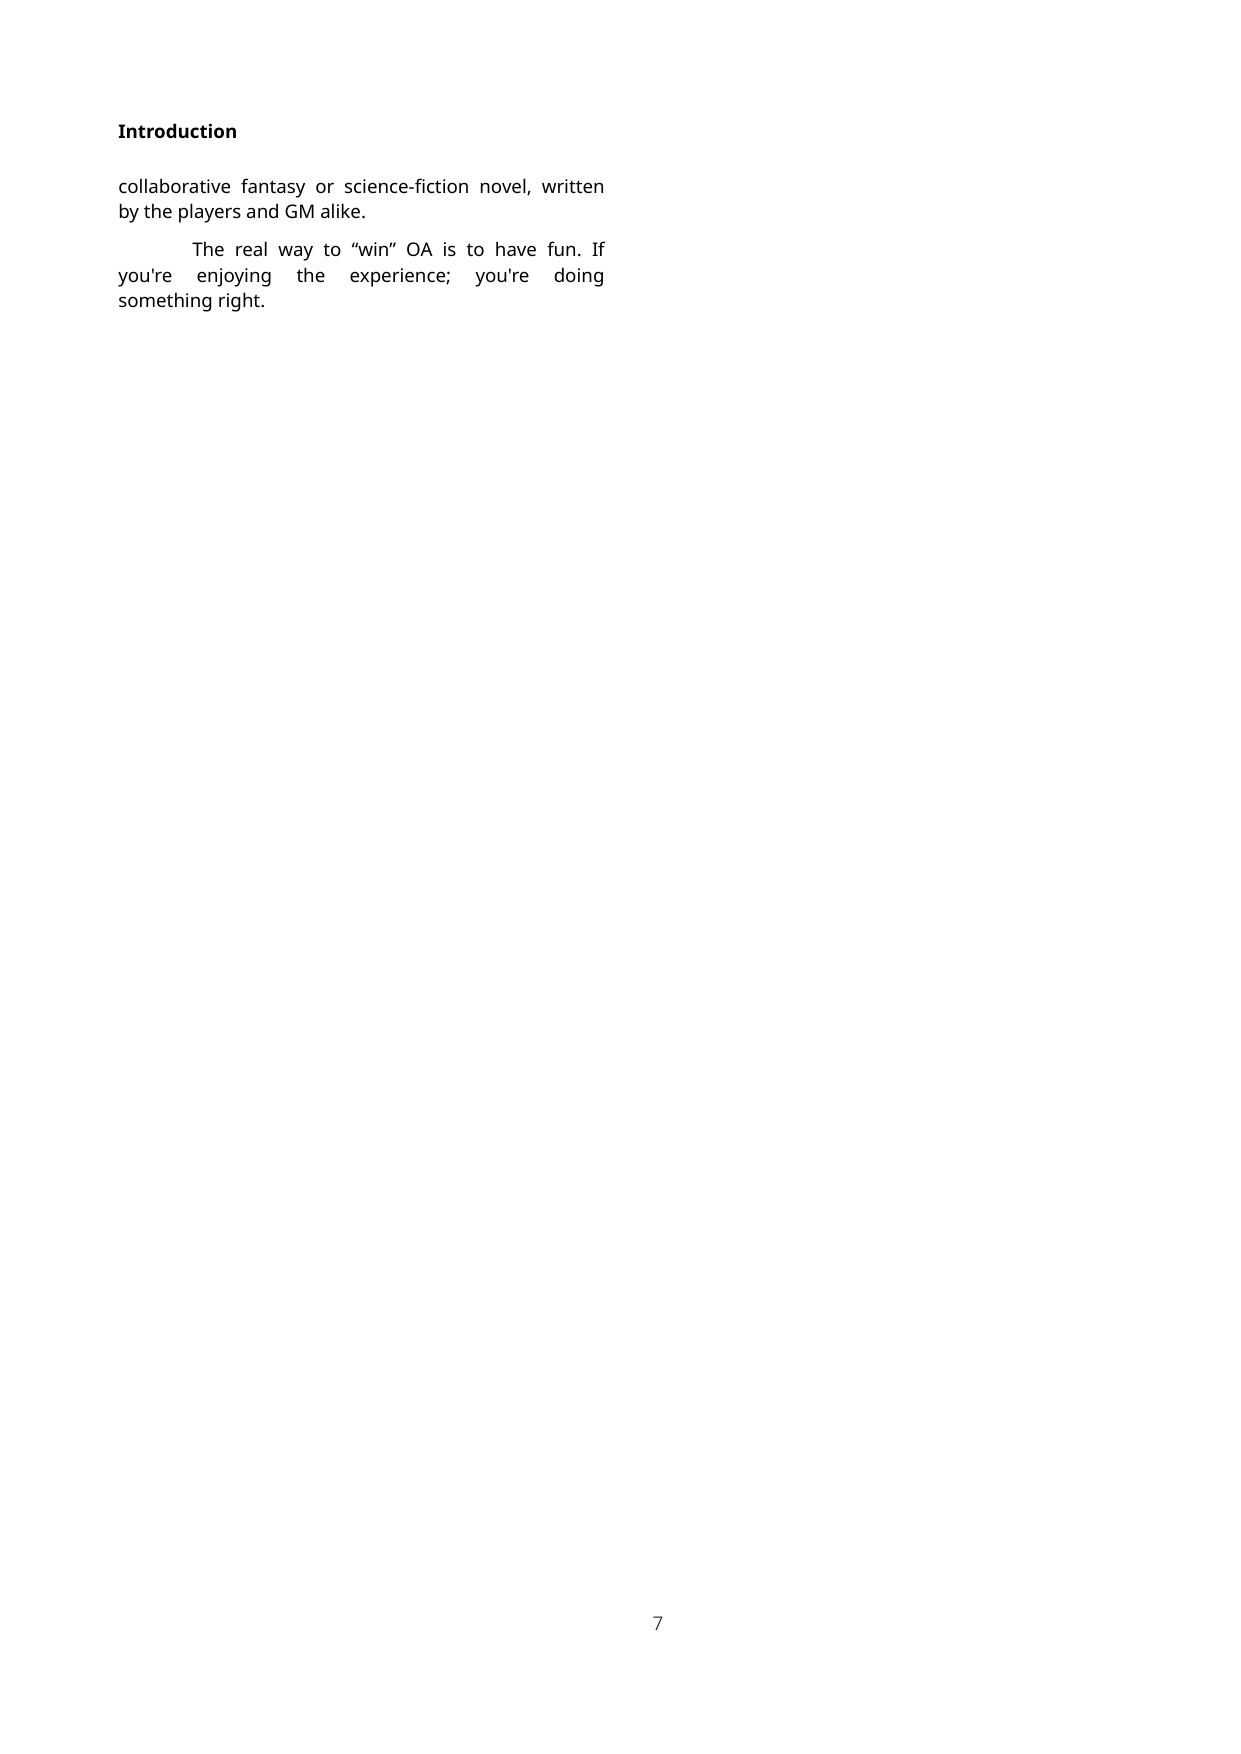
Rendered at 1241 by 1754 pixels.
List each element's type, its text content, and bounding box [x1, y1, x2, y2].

text collaborative fantasy or science-fiction novel, written by the players and GM alike. [118, 173, 605, 224]
text The real way to “win” OA is to have fun. If you're enjoying the experience; you're doing something right. [118, 237, 605, 313]
